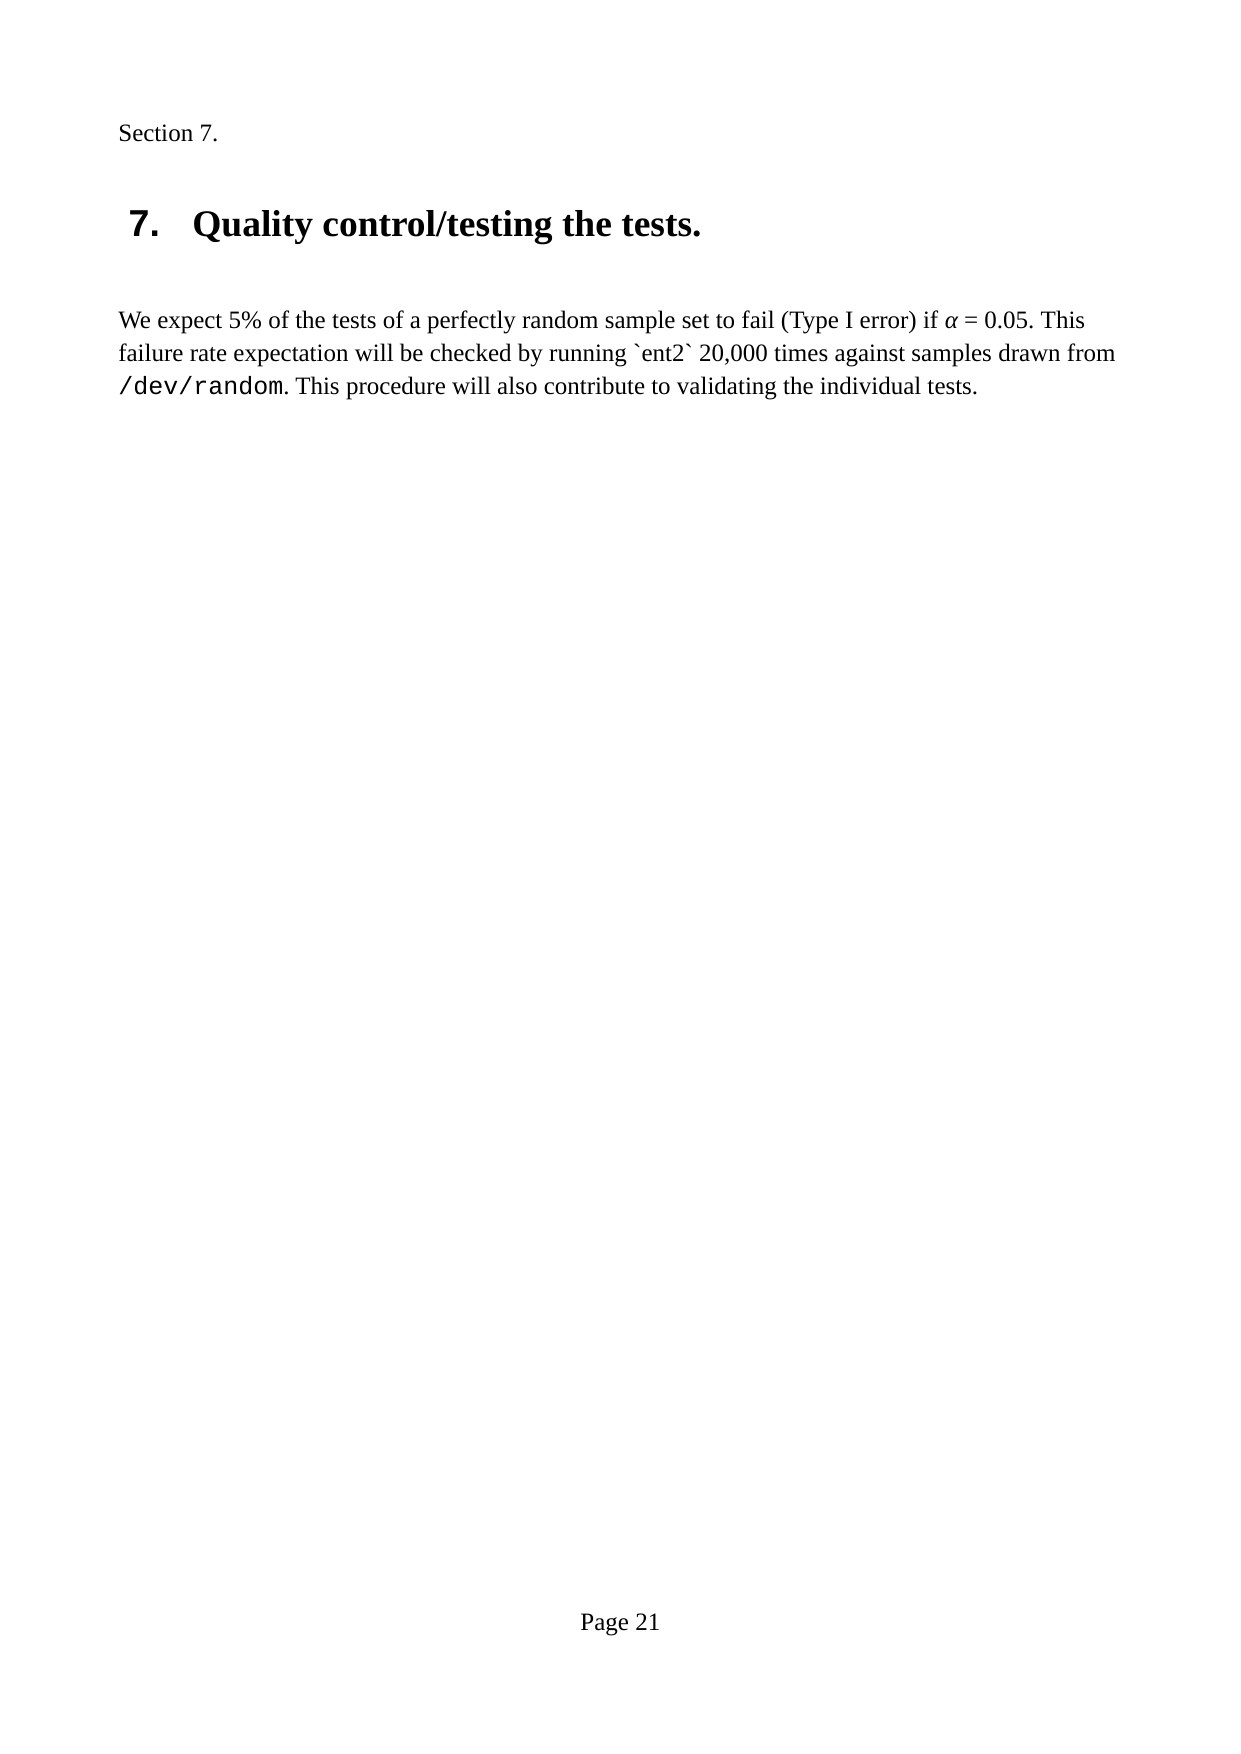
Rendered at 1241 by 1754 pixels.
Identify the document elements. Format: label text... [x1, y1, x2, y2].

text We expect 5% of the tests of a perfectly random sample set to fail (Type I error) if α = 0.05. This failure rate expectation will be checked by running `ent2` 20,000 times against samples drawn from /dev/random. This procedure will also contribute to validating the individual tests. [118, 305, 1122, 402]
subtitle Quality control/testing the tests. [118, 201, 1122, 245]
